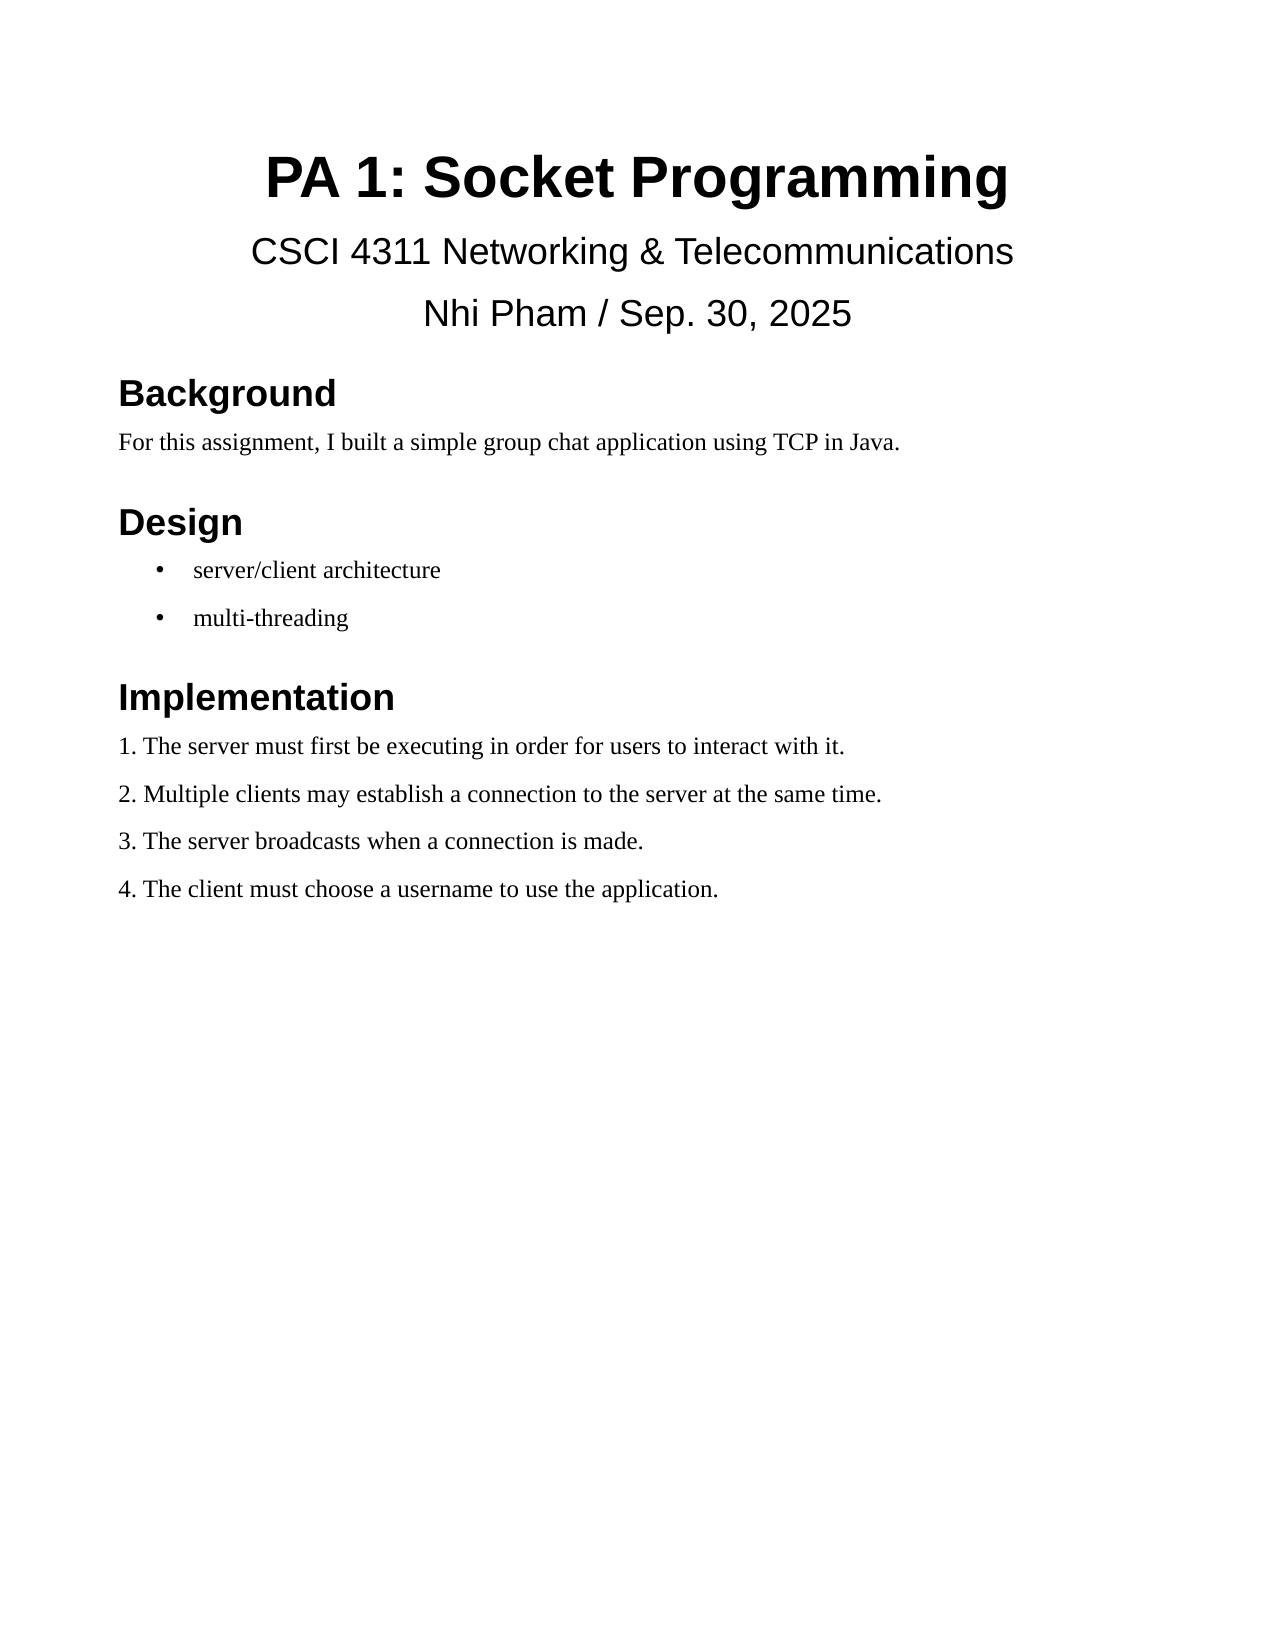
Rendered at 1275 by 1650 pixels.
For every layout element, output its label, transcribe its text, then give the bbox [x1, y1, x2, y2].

subtitle Nhi Pham / Sep. 30, 2025 [118, 291, 1157, 334]
list multi-threading [156, 603, 1157, 632]
text 1. The server must first be executing in order for users to interact with it. [118, 731, 1157, 760]
text 3. The server broadcasts when a connection is made. [118, 826, 1157, 855]
subtitle Background [118, 371, 1157, 414]
list server/client architecture [156, 555, 1157, 584]
text 4. The client must choose a username to use the application. [118, 874, 1157, 903]
subtitle Design [118, 500, 1157, 543]
title PA 1: Socket Programming [118, 143, 1157, 210]
subtitle CSCI 4311 Networking & Telecommunications [118, 229, 1157, 272]
text For this assignment, I built a simple group chat application using TCP in Java. [118, 427, 1157, 456]
subtitle Implementation [118, 676, 1157, 719]
text 2. Multiple clients may establish a connection to the server at the same time. [118, 779, 1157, 807]
